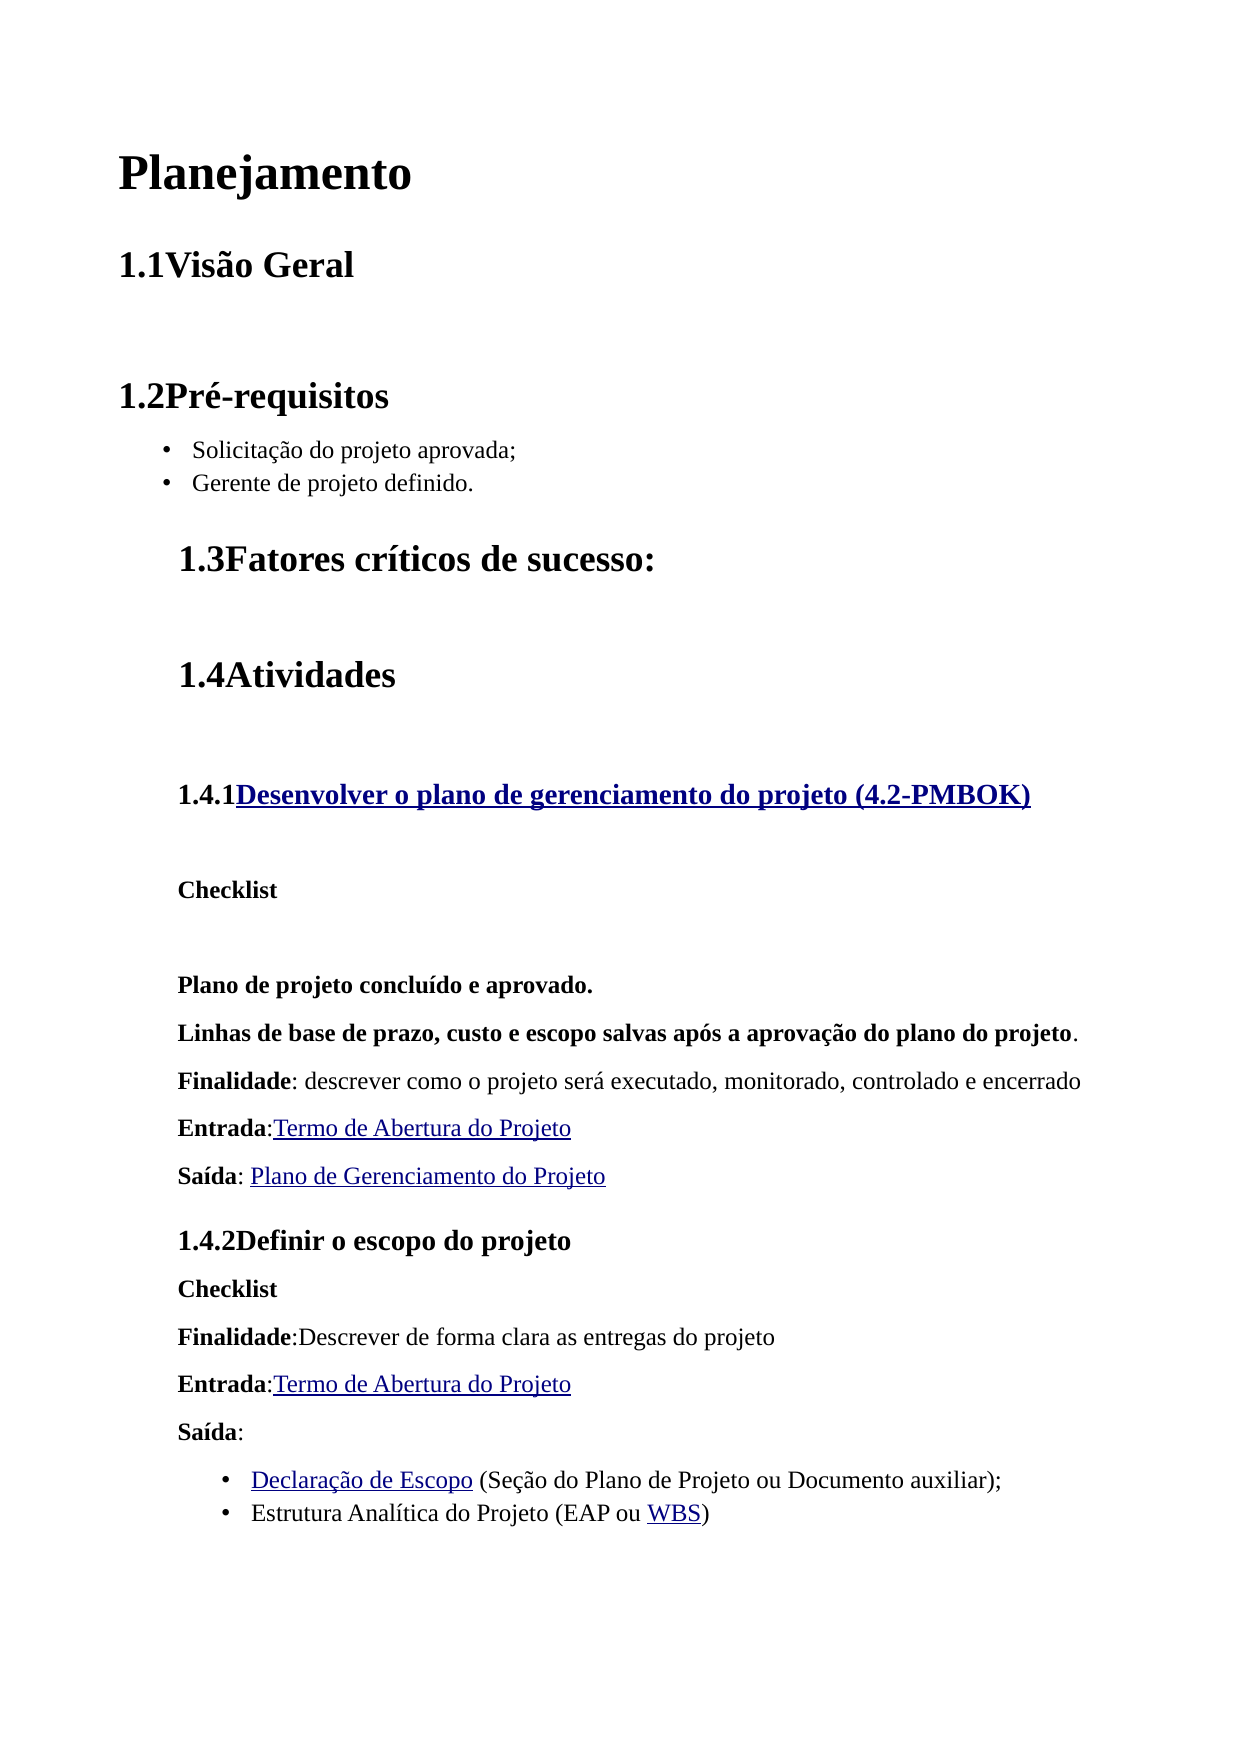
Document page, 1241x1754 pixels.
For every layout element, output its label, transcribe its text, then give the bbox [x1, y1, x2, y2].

subtitle Planejamento [118, 143, 1122, 201]
text Checklist [177, 875, 1122, 904]
subtitle 1.3Fatores críticos de sucesso: [118, 537, 1122, 580]
list Declaração de Escopo (Seção do Plano de Projeto ou Documento auxiliar); [221, 1465, 1122, 1493]
text Entrada:Termo de Abertura do Projeto [177, 1369, 1122, 1398]
text Finalidade:Descrever de forma clara as entregas do projeto [177, 1322, 1122, 1351]
text Finalidade: descrever como o projeto será executado, monitorado, controlado e encerrado [177, 1066, 1122, 1094]
text Linhas de base de prazo, custo e escopo salvas após a aprovação do plano do projeto. [177, 1018, 1122, 1047]
list Gerente de projeto definido. [162, 468, 1122, 497]
text Checklist [177, 1274, 1122, 1303]
text Plano de projeto concluído e aprovado. [177, 971, 1122, 999]
text Entrada:Termo de Abertura do Projeto [177, 1113, 1122, 1142]
subtitle 1.1Visão Geral [118, 242, 1122, 286]
list Solicitação do projeto aprovada; [162, 435, 1122, 464]
subtitle 1.4.2Definir o escopo do projeto [177, 1223, 1122, 1257]
subtitle 1.2Pré-requisitos [118, 373, 1122, 416]
text Saída: [177, 1417, 1122, 1446]
list Estrutura Analítica do Projeto (EAP ou WBS) [221, 1498, 1122, 1526]
text Saída: Plano de Gerenciamento do Projeto [177, 1161, 1122, 1190]
subtitle 1.4Atividades [118, 652, 1122, 696]
subtitle 1.4.1Desenvolver o plano de gerenciamento do projeto (4.2-PMBOK) [177, 777, 1122, 810]
